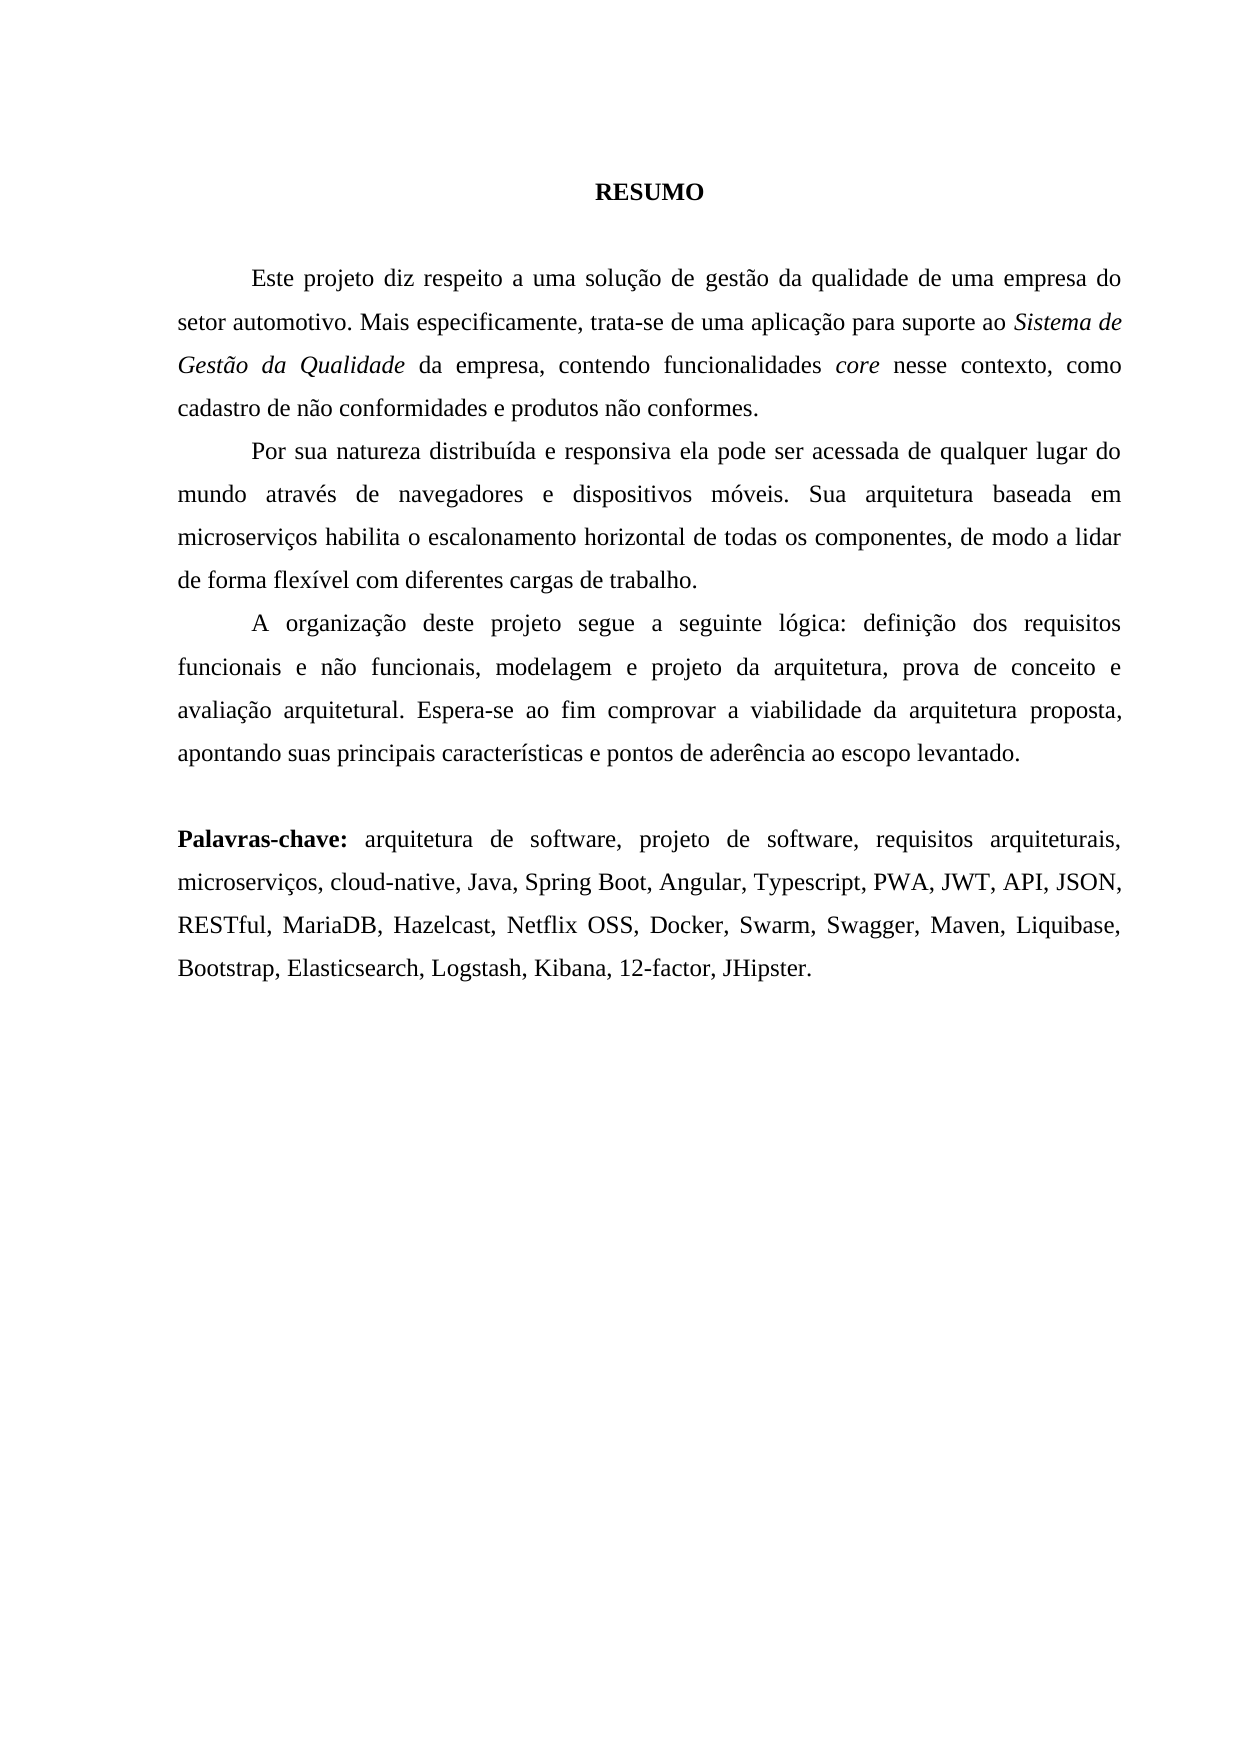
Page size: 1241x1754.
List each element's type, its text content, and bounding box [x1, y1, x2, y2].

text RESUMO [177, 177, 1122, 206]
text Este projeto diz respeito a uma solução de gestão da qualidade de uma empresa do setor automotivo. Mais especificamente, trata-se de uma aplicação para suporte ao Sistema de Gestão da Qualidade da empresa, contendo funcionalidades core nesse contexto, como cadastro de não conformidades e produtos não conformes. [177, 263, 1122, 422]
text A organização deste projeto segue a seguinte lógica: definição dos requisitos funcionais e não funcionais, modelagem e projeto da arquitetura, prova de conceito e avaliação arquitetural. Espera-se ao fim comprovar a viabilidade da arquitetura proposta, apontando suas principais características e pontos de aderência ao escopo levantado. [177, 608, 1122, 767]
text Por sua natureza distribuída e responsiva ela pode ser acessada de qualquer lugar do mundo através de navegadores e dispositivos móveis. Sua arquitetura baseada em microserviços habilita o escalonamento horizontal de todas os componentes, de modo a lidar de forma flexível com diferentes cargas de trabalho. [177, 436, 1122, 594]
text Palavras-chave: arquitetura de software, projeto de software, requisitos arquiteturais, microserviços, cloud-native, Java, Spring Boot, Angular, Typescript, PWA, JWT, API, JSON, RESTful, MariaDB, Hazelcast, Netflix OSS, Docker, Swarm, Swagger, Maven, Liquibase, Bootstrap, Elasticsearch, Logstash, Kibana, 12-factor, JHipster. [177, 824, 1122, 982]
